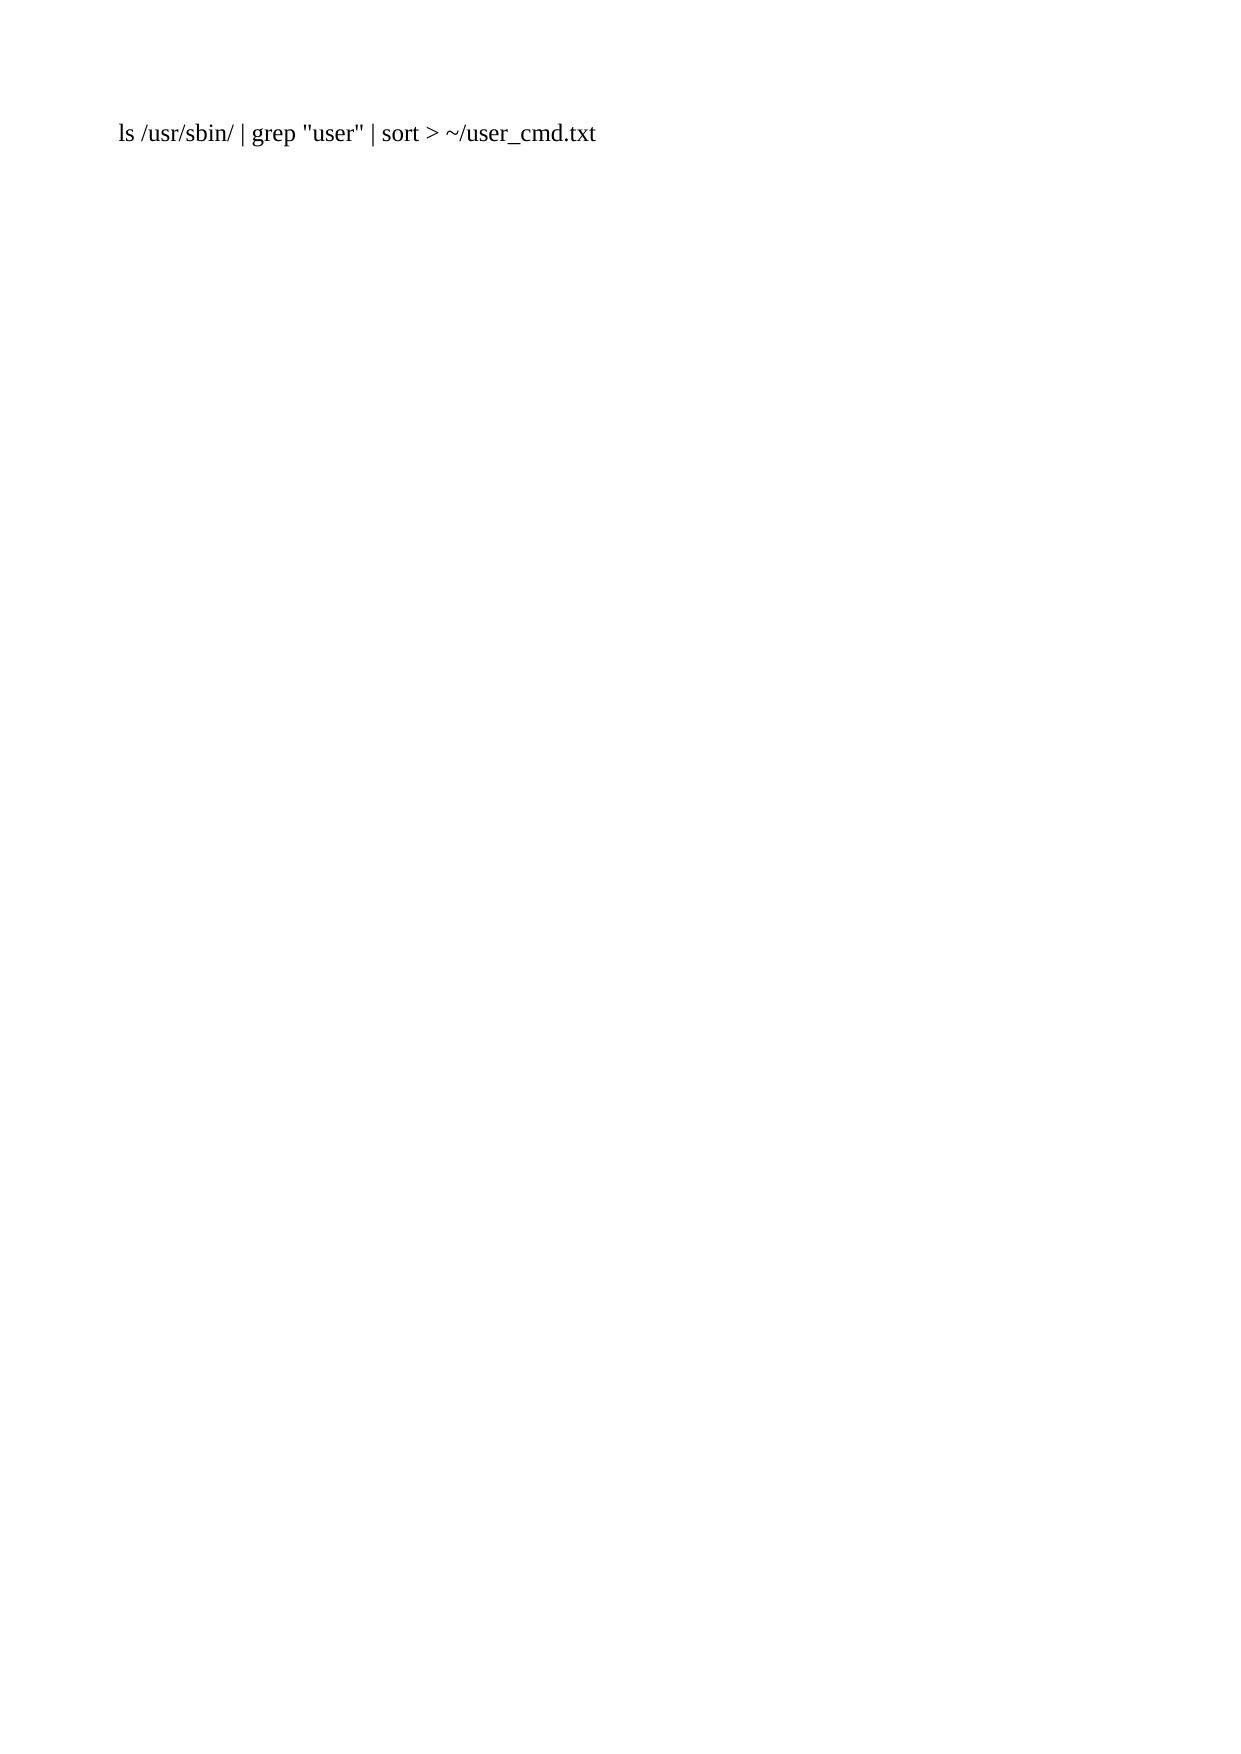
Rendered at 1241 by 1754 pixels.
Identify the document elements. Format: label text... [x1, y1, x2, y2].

text ls /usr/sbin/ | grep "user" | sort > ~/user_cmd.txt [118, 118, 1122, 147]
